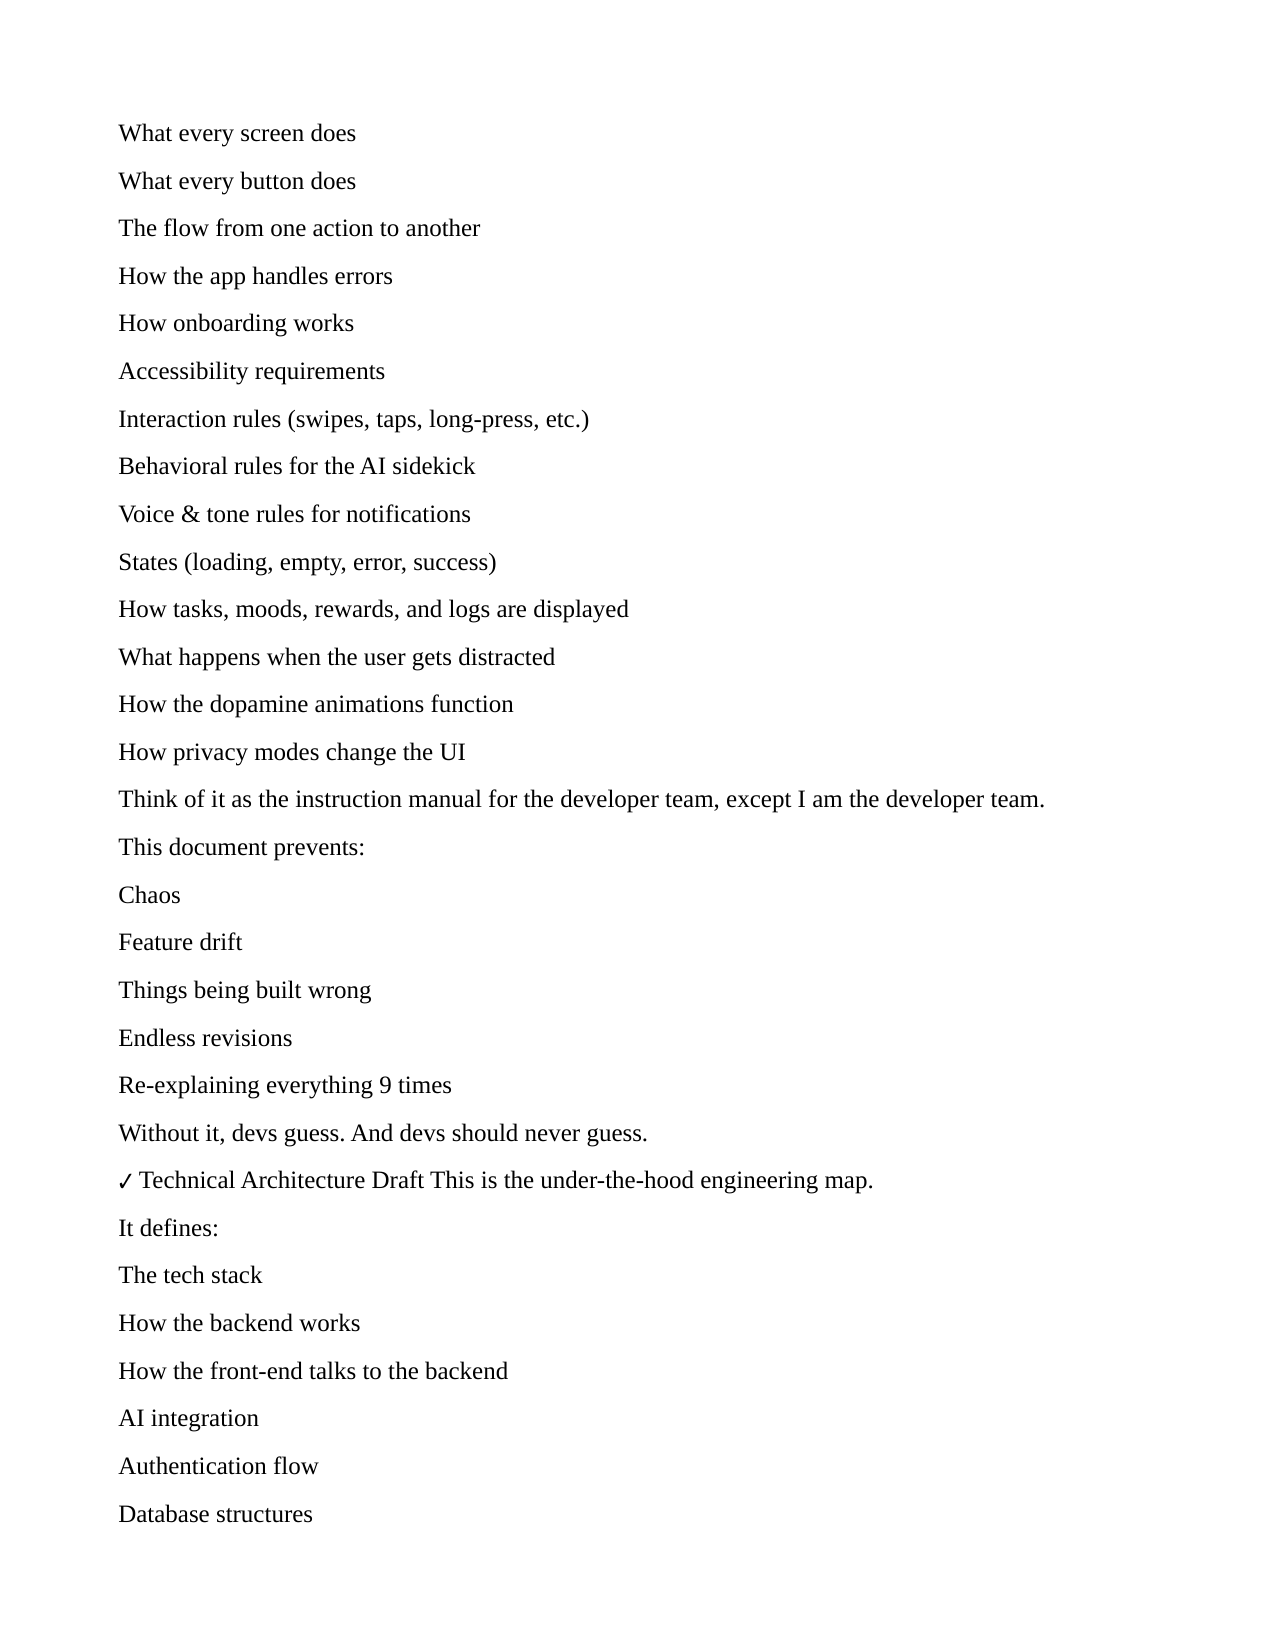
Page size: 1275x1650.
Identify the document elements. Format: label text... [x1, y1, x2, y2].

text The flow from one action to another [118, 213, 1157, 242]
text AI integration [118, 1403, 1157, 1432]
text How the app handles errors [118, 261, 1157, 290]
text How the backend works [118, 1308, 1157, 1337]
text Voice & tone rules for notifications [118, 499, 1157, 528]
text Things being built wrong [118, 975, 1157, 1004]
text How onboarding works [118, 308, 1157, 337]
text Interaction rules (swipes, taps, long-press, etc.) [118, 404, 1157, 432]
text What happens when the user gets distracted [118, 642, 1157, 671]
text Behavioral rules for the AI sidekick [118, 451, 1157, 480]
text Without it, devs guess. And devs should never guess. [118, 1118, 1157, 1147]
text States (loading, empty, error, success) [118, 547, 1157, 575]
text How privacy modes change the UI [118, 737, 1157, 766]
text Chaos [118, 880, 1157, 908]
text It defines: [118, 1213, 1157, 1242]
text This document prevents: [118, 832, 1157, 861]
text Authentication flow [118, 1451, 1157, 1480]
text Database structures [118, 1499, 1157, 1527]
text Re-explaining everything 9 times [118, 1070, 1157, 1099]
text What every screen does [118, 118, 1157, 147]
text Feature drift [118, 927, 1157, 956]
text How the dopamine animations function [118, 689, 1157, 718]
text How the front-end talks to the backend [118, 1356, 1157, 1384]
text What every button does [118, 166, 1157, 194]
text ✔ Technical Architecture Draft This is the under-the-hood engineering map. [118, 1165, 1157, 1194]
text The tech stack [118, 1261, 1157, 1289]
text Accessibility requirements [118, 356, 1157, 385]
text Think of it as the instruction manual for the developer team, except I am the developer team. [118, 784, 1157, 813]
text How tasks, moods, rewards, and logs are displayed [118, 594, 1157, 623]
text Endless revisions [118, 1023, 1157, 1051]
